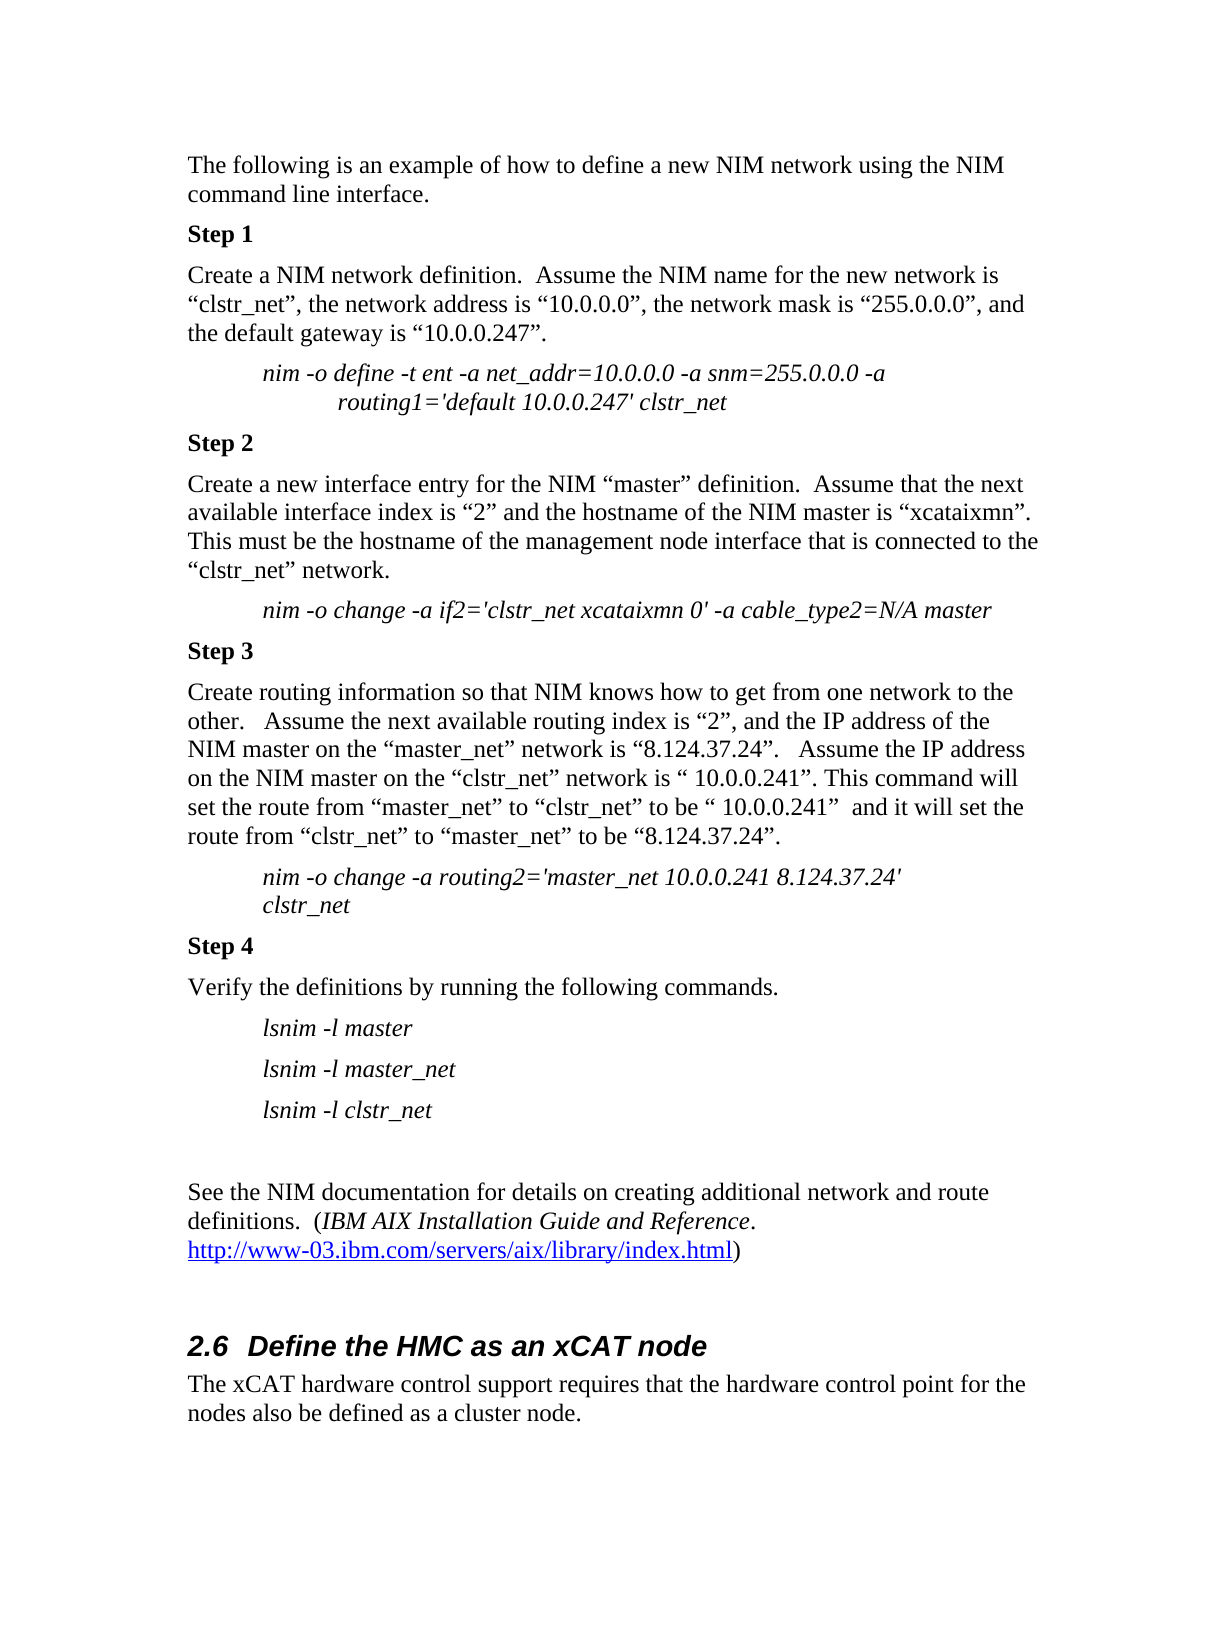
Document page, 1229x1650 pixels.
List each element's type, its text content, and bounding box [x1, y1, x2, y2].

text lsnim -l clstr_net [262, 1096, 1041, 1124]
text nim -o define -t ent -a net_addr=10.0.0.0 -a snm=255.0.0.0 -a routing1='default 10.0.0.247' clstr_net [262, 358, 1041, 416]
list The xCAT hardware control support requires that the hardware control point for the nodes also be defined as a cluster node. [187, 1369, 1041, 1427]
text Step 4 [187, 931, 1041, 960]
text lsnim -l master [262, 1013, 1041, 1042]
text Create routing information so that NIM knows how to get from one network to the other. Assume the next available routing index is “2”, and the IP address of the NIM master on the “master_net” network is “8.124.37.24”. Assume the IP address on the NIM master on the “clstr_net” network is “ 10.0.0.241”. This command will set the route from “master_net” to “clstr_net” to be “ 10.0.0.241” and it will set the route from “clstr_net” to “master_net” to be “8.124.37.24”. [187, 677, 1041, 849]
text nim -o change -a routing2='master_net 10.0.0.241 8.124.37.24' clstr_net [187, 862, 1041, 919]
text Create a NIM network definition. Assume the NIM name for the new network is “clstr_net”, the network address is “10.0.0.0”, the network mask is “255.0.0.0”, and the default gateway is “10.0.0.247”. [187, 260, 1041, 346]
text Verify the definitions by running the following commands. [187, 972, 1041, 1001]
text Create a new interface entry for the NIM “master” definition. Assume that the next available interface index is “2” and the hostname of the NIM master is “xcataixmn”. This must be the hostname of the management node interface that is connected to the “clstr_net” network. [187, 469, 1041, 584]
text lsnim -l master_net [262, 1054, 1041, 1083]
text Step 2 [187, 428, 1041, 457]
text The following is an example of how to define a new NIM network using the NIM command line interface. [187, 150, 1041, 207]
subtitle Define the HMC as an xCAT node [187, 1329, 1041, 1363]
text See the NIM documentation for details on creating additional network and route definitions. (IBM AIX Installation Guide and Reference. http://www-03.ibm.com/servers/aix/library/index.html) [187, 1177, 1041, 1264]
text Step 3 [187, 636, 1041, 665]
text nim -o change -a if2='clstr_net xcataixmn 0' -a cable_type2=N/A master [187, 596, 1041, 624]
text Step 1 [187, 219, 1041, 248]
